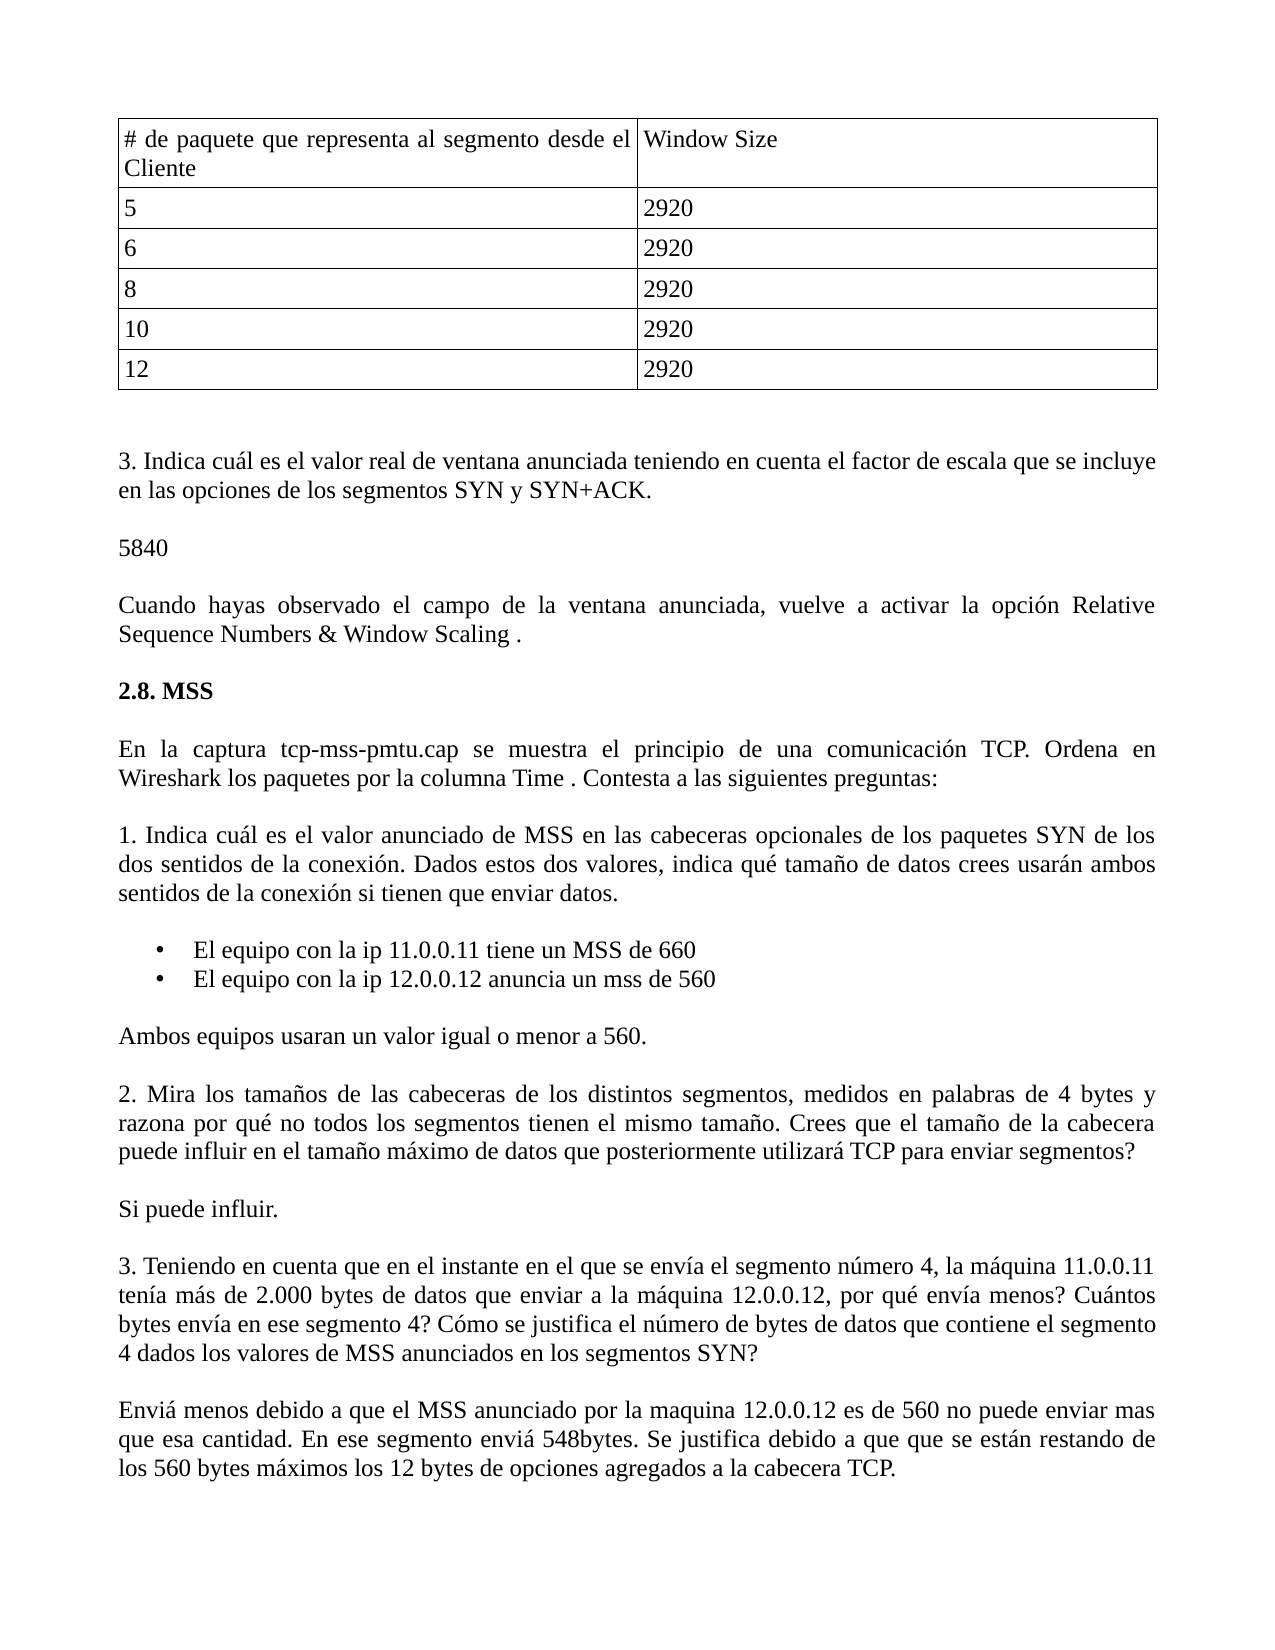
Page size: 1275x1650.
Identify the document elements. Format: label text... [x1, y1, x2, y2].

text 2. Mira los tamaños de las cabeceras de los distintos segmentos, medidos en palabras de 4 bytes y razona por qué no todos los segmentos tienen el mismo tamaño. Crees que el tamaño de la cabecera puede influir en el tamaño máximo de datos que posteriormente utilizará TCP para enviar segmentos? [118, 1079, 1157, 1165]
list El equipo con la ip 12.0.0.12 anuncia un mss de 560 [156, 964, 1157, 993]
table_cell 12 [119, 350, 637, 389]
table_header # de paquete que representa al segmento desde el Cliente [119, 119, 637, 187]
text En la captura tcp-mss-pmtu.cap se muestra el principio de una comunicación TCP. Ordena en Wireshark los paquetes por la columna Time . Contesta a las siguientes preguntas: [118, 734, 1157, 791]
table_cell 2920 [638, 350, 1157, 389]
text Enviá menos debido a que el MSS anunciado por la maquina 12.0.0.12 es de 560 no puede enviar mas que esa cantidad. En ese segmento enviá 548bytes. Se justifica debido a que que se están restando de los 560 bytes máximos los 12 bytes de opciones agregados a la cabecera TCP. [118, 1395, 1157, 1481]
text 2.8. MSS [118, 676, 1157, 705]
text Cuando hayas observado el campo de la ventana anunciada, vuelve a activar la opción Relative Sequence Numbers & Window Scaling . [118, 590, 1157, 648]
text 3. Teniendo en cuenta que en el instante en el que se envía el segmento número 4, la máquina 11.0.0.11 tenía más de 2.000 bytes de datos que enviar a la máquina 12.0.0.12, por qué envía menos? Cuántos bytes envía en ese segmento 4? Cómo se justifica el número de bytes de datos que contiene el segmento 4 dados los valores de MSS anunciados en los segmentos SYN? [118, 1251, 1157, 1366]
list El equipo con la ip 11.0.0.11 tiene un MSS de 660 [156, 935, 1157, 964]
text 3. Indica cuál es el valor real de ventana anunciada teniendo en cuenta el factor de escala que se incluye en las opciones de los segmentos SYN y SYN+ACK. [118, 446, 1157, 504]
table_cell 5 [119, 188, 637, 227]
table_cell 2920 [638, 188, 1157, 227]
table_cell 2920 [638, 229, 1157, 268]
table_cell 8 [119, 269, 637, 308]
table_cell 10 [119, 309, 637, 348]
table_cell 2920 [638, 309, 1157, 348]
text Si puede influir. [118, 1194, 1157, 1223]
table_header Window Size [638, 119, 1157, 187]
table_cell 6 [119, 229, 637, 268]
text Ambos equipos usaran un valor igual o menor a 560. [118, 1021, 1157, 1050]
text 1. Indica cuál es el valor anunciado de MSS en las cabeceras opcionales de los paquetes SYN de los dos sentidos de la conexión. Dados estos dos valores, indica qué tamaño de datos crees usarán ambos sentidos de la conexión si tienen que enviar datos. [118, 820, 1157, 906]
table_cell 2920 [638, 269, 1157, 308]
text 5840 [118, 504, 1157, 561]
